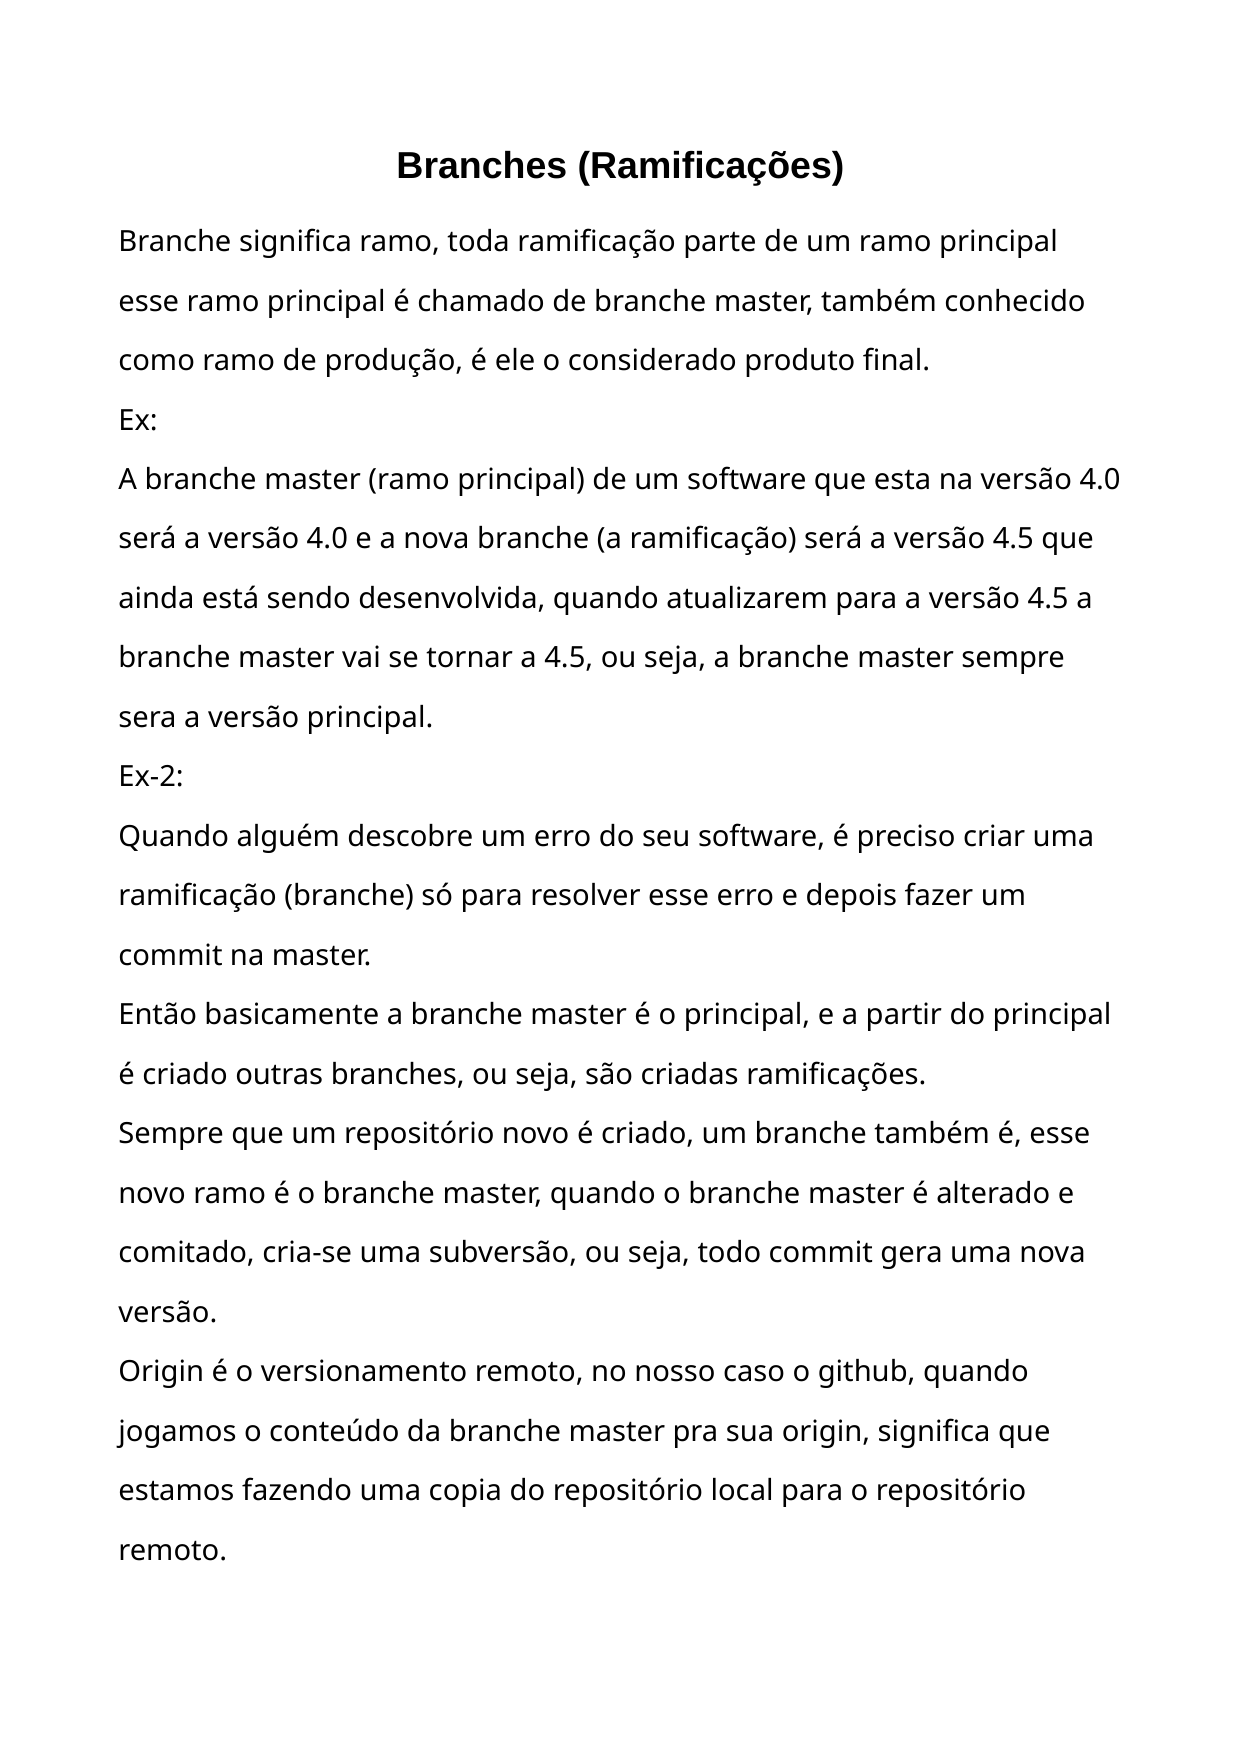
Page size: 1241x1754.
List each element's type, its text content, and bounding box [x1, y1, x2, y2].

text Ex: [118, 399, 1122, 438]
text A branche master (ramo principal) de um software que esta na versão 4.0 será a versão 4.0 e a nova branche (a ramificação) será a versão 4.5 que ainda está sendo desenvolvida, quando atualizarem para a versão 4.5 a branche master vai se tornar a 4.5, ou seja, a branche master sempre sera a versão principal. [118, 458, 1122, 736]
subtitle Branches (Ramificações) [118, 143, 1122, 186]
text Ex-2: [118, 756, 1122, 795]
text Branche significa ramo, toda ramificação parte de um ramo principal esse ramo principal é chamado de branche master, também conhecido como ramo de produção, é ele o considerado produto final. [118, 220, 1122, 379]
text Sempre que um repositório novo é criado, um branche também é, esse novo ramo é o branche master, quando o branche master é alterado e comitado, cria-se uma subversão, ou seja, todo commit gera uma nova versão. [118, 1112, 1122, 1331]
text Origin é o versionamento remoto, no nosso caso o github, quando jogamos o conteúdo da branche master pra sua origin, significa que estamos fazendo uma copia do repositório local para o repositório remoto. [118, 1350, 1122, 1568]
text Então basicamente a branche master é o principal, e a partir do principal é criado outras branches, ou seja, são criadas ramificações. [118, 993, 1122, 1093]
text Quando alguém descobre um erro do seu software, é preciso criar uma ramificação (branche) só para resolver esse erro e depois fazer um commit na master. [118, 815, 1122, 974]
